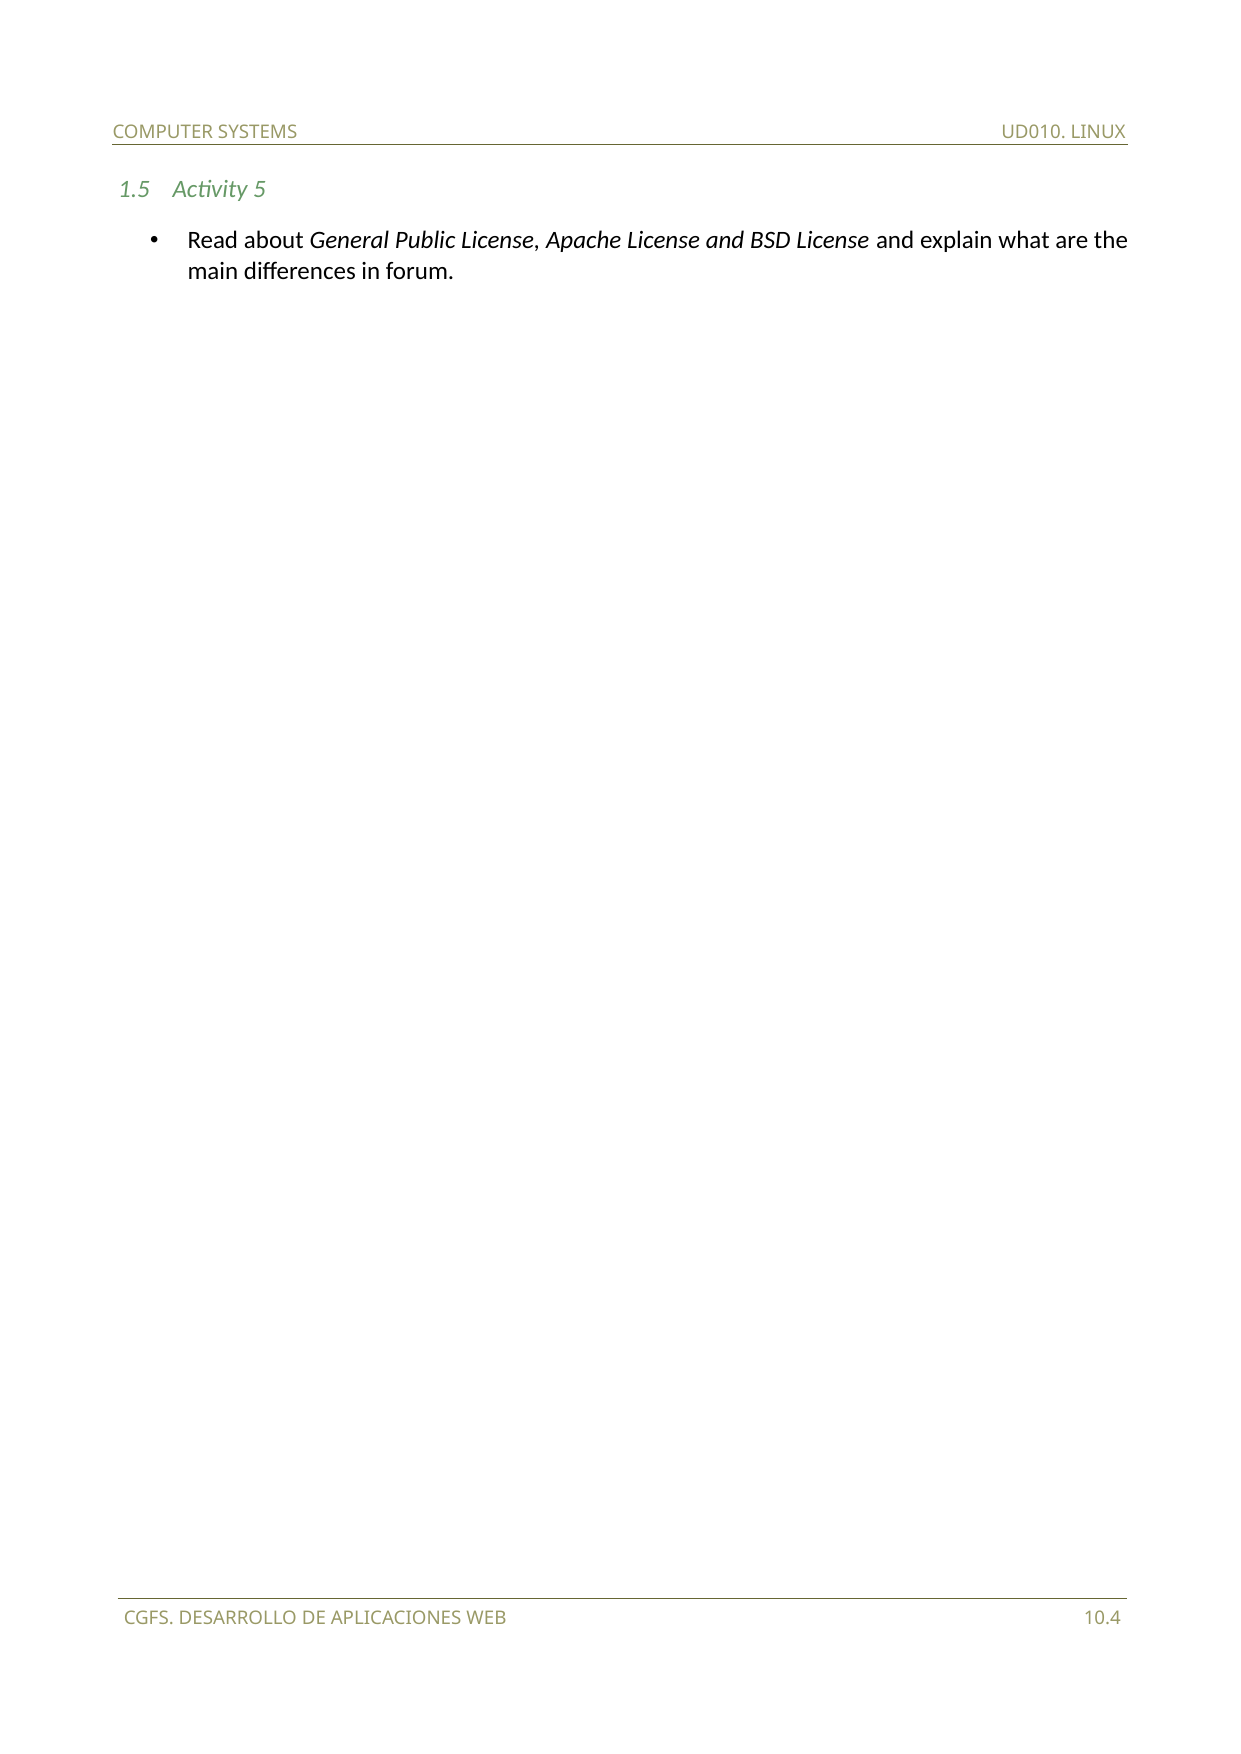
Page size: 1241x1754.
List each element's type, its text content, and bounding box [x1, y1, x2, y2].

list Read about General Public License, Apache License and BSD License and explain what are the main differences in forum. [150, 224, 1128, 286]
subtitle Activity 5 [112, 173, 1128, 204]
